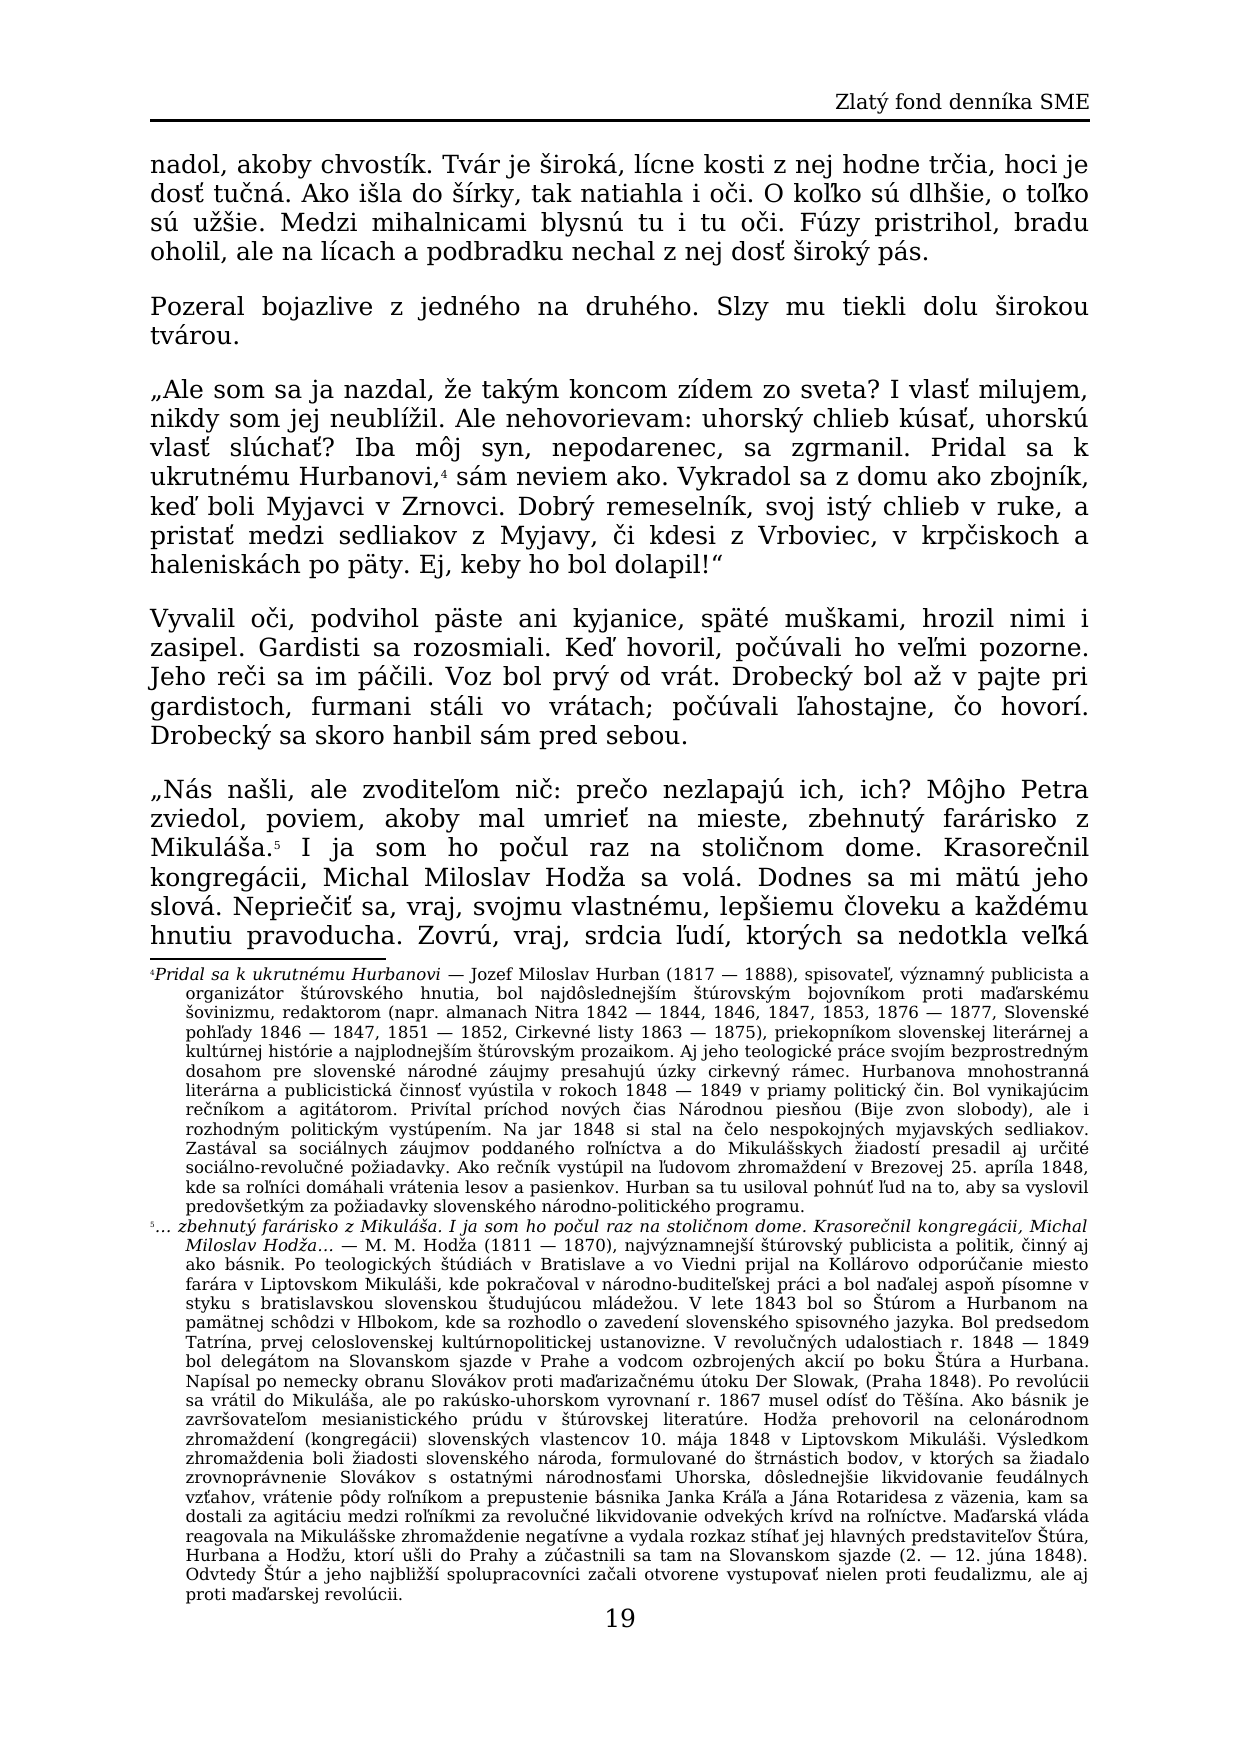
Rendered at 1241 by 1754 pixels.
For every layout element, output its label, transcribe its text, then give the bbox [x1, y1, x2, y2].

text 5… zbehnutý farárisko z Mikuláša. I ja som ho počul raz na stoličnom dome. Krasorečnil kongregácii, Michal Miloslav Hodža… — M. M. Hodža (1811 — 1870), najvýznamnejší štúrovský publicista a politik, činný aj ako básnik. Po teologických štúdiách v Bratislave a vo Viedni prijal na Kollárovo odporúčanie miesto farára v Liptovskom Mikuláši, kde pokračoval v národno-buditeľskej práci a bol naďalej aspoň písomne v styku s bratislavskou slovenskou študujúcou mládežou. V lete 1843 bol so Štúrom a Hurbanom na pamätnej schôdzi v Hlbokom, kde sa rozhodlo o zavedení slovenského spisovného jazyka. Bol predsedom Tatrína, prvej celoslovenskej kultúrnopolitickej ustanovizne. V revolučných udalostiach r. 1848 — 1849 bol delegátom na Slovanskom sjazde v Prahe a vodcom ozbrojených akcií po boku Štúra a Hurbana. Napísal po nemecky obranu Slovákov proti maďarizačnému útoku Der Slowak, (Praha 1848). Po revolúcii sa vrátil do Mikuláša, ale po rakúsko-uhorskom vyrovnaní r. 1867 musel odísť do Těšína. Ako básnik je završovateľom mesianistického prúdu v štúrovskej literatúre. Hodža prehovoril na celonárodnom zhromaždení (kongregácii) slovenských vlastencov 10. mája 1848 v Liptovskom Mikuláši. Výsledkom zhromaždenia boli žiadosti slovenského národa, formulované do štrnástich bodov, v ktorých sa žiadalo zrovnoprávnenie Slovákov s ostatnými národnosťami Uhorska, dôslednejšie likvidovanie feudálnych vzťahov, vrátenie pôdy roľníkom a prepustenie básnika Janka Kráľa a Jána Rotaridesa z väzenia, kam sa dostali za agitáciu medzi roľníkmi za revolučné likvidovanie odvekých krívd na roľníctve. Maďarská vláda reagovala na Mikulášske zhromaždenie negatívne a vydala rozkaz stíhať jej hlavných predstaviteľov Štúra, Hurbana a Hodžu, ktorí ušli do Prahy a zúčastnili sa tam na Slovanskom sjazde (2. — 12. júna 1848). Odvtedy Štúr a jeho najbližší spolupracovníci začali otvorene vystupovať nielen proti feudalizmu, ale aj proti maďarskej revolúcii. [150, 1216, 1090, 1604]
text 4Pridal sa k ukrutnému Hurbanovi — Jozef Miloslav Hurban (1817 — 1888), spisovateľ, významný publicista a organizátor štúrovského hnutia, bol najdôslednejším štúrovským bojovníkom proti maďarskému šovinizmu, redaktorom (napr. almanach Nitra 1842 — 1844, 1846, 1847, 1853, 1876 — 1877, Slovenské pohľady 1846 — 1847, 1851 — 1852, Cirkevné listy 1863 — 1875), priekopníkom slovenskej literárnej a kultúrnej histórie a najplodnejším štúrovským prozaikom. Aj jeho teologické práce svojím bezprostredným dosahom pre slovenské národné záujmy presahujú úzky cirkevný rámec. Hurbanova mnohostranná literárna a publicistická činnosť vyústila v rokoch 1848 — 1849 v priamy politický čin. Bol vynikajúcim rečníkom a agitátorom. Privítal príchod nových čias Národnou piesňou (Bije zvon slobody), ale i rozhodným politickým vystúpením. Na jar 1848 si stal na čelo nespokojných myjavských sedliakov. Zastával sa sociálnych záujmov poddaného roľníctva a do Mikulášskych žiadostí presadil aj určité sociálno-revolučné požiadavky. Ako rečník vystúpil na ľudovom zhromaždení v Brezovej 25. apríla 1848, kde sa roľníci domáhali vrátenia lesov a pasienkov. Hurban sa tu usiloval pohnúť ľud na to, aby sa vyslovil predovšetkým za požiadavky slovenského národno-politického programu. [150, 964, 1090, 1216]
text nadol, akoby chvostík. Tvár je široká, lícne kosti z nej hodne trčia, hoci je dosť tučná. Ako išla do šírky, tak natiahla i oči. O koľko sú dlhšie, o toľko sú užšie. Medzi mihalnicami blysnú tu i tu oči. Fúzy pristrihol, bradu oholil, ale na lícach a podbradku nechal z nej dosť široký pás. [150, 150, 1090, 267]
text „Nás našli, ale zvoditeľom nič: prečo nezlapajú ich, ich? Môjho Petra zviedol, poviem, akoby mal umrieť na mieste, zbehnutý farárisko z Mikuláša.5 I ja som ho počul raz na stoličnom dome. Krasorečnil kongregácii, Michal Miloslav Hodža sa volá. Dodnes sa mi mätú jeho slová. Nepriečiť sa, vraj, svojmu vlastnému, lepšiemu človeku a každému hnutiu pravoducha. Zovrú, vraj, srdcia ľudí, ktorých sa nedotkla veľká [150, 775, 1090, 950]
text Pozeral bojazlive z jedného na druhého. Slzy mu tiekli dolu širokou tvárou. [150, 292, 1090, 350]
text „Ale som sa ja nazdal, že takým koncom zídem zo sveta? I vlasť milujem, nikdy som jej neublížil. Ale nehovorievam: uhorský chlieb kúsať, uhorskú vlasť slúchať? Iba môj syn, nepodarenec, sa zgrmanil. Pridal sa k ukrutnému Hurbanovi,4 sám neviem ako. Vykradol sa z domu ako zbojník, keď boli Myjavci v Zrnovci. Dobrý remeselník, svoj istý chlieb v ruke, a pristať medzi sedliakov z Myjavy, či kdesi z Vrboviec, v krpčiskoch a haleniskách po päty. Ej, keby ho bol dolapil!“ [150, 375, 1090, 579]
text Vyvalil oči, podvihol päste ani kyjanice, späté muškami, hrozil nimi i zasipel. Gardisti sa rozosmiali. Keď hovoril, počúvali ho veľmi pozorne. Jeho reči sa im páčili. Voz bol prvý od vrát. Drobecký bol až v pajte pri gardistoch, furmani stáli vo vrátach; počúvali ľahostajne, čo hovorí. Drobecký sa skoro hanbil sám pred sebou. [150, 604, 1090, 750]
